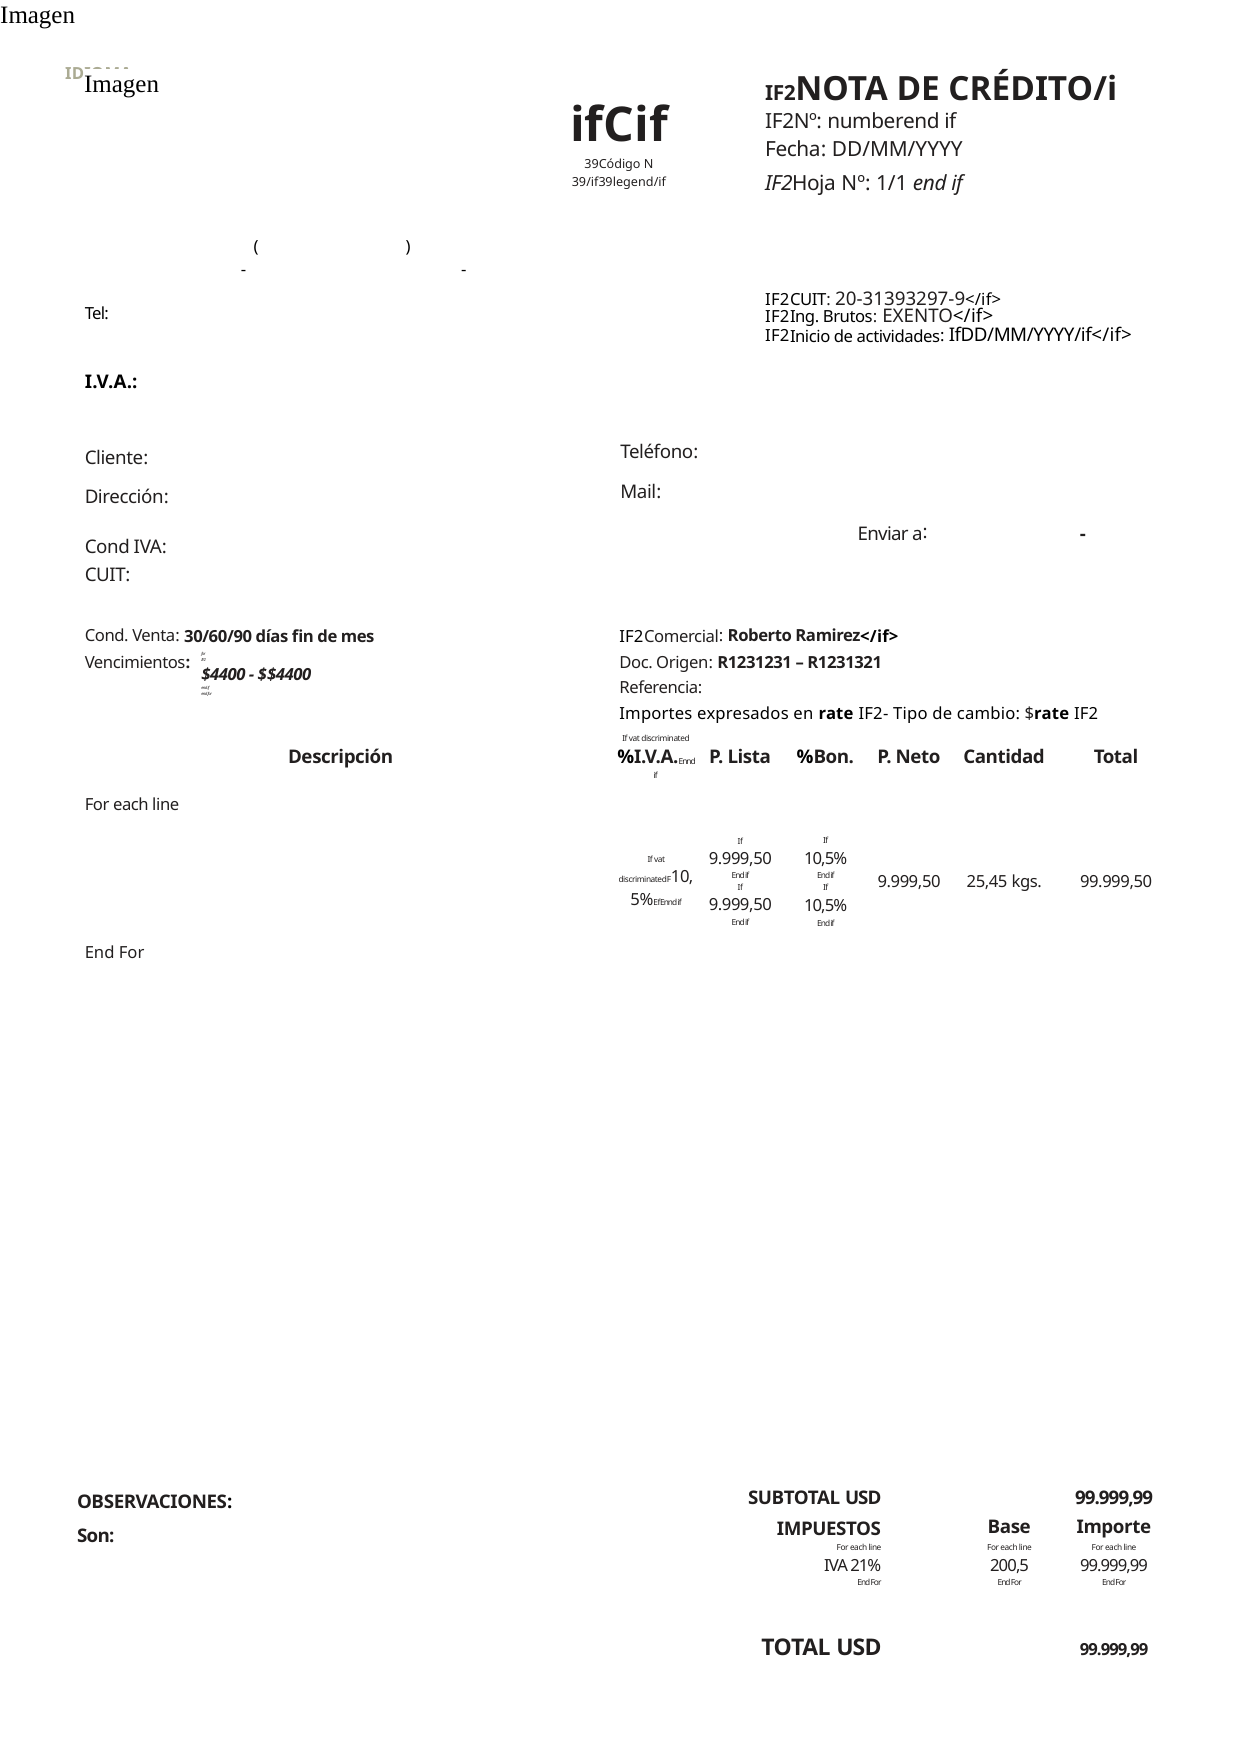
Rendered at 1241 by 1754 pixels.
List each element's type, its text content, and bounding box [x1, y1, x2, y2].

table_cell [1057, 935, 1175, 975]
table_cell End For [65, 935, 616, 975]
table_cell [785, 935, 866, 975]
table_cell [951, 935, 1057, 975]
table_cell [866, 935, 951, 975]
table_cell 9.999,50 [866, 828, 951, 934]
table_cell If 9.999,50 End if If 9.999,50 End if [695, 828, 785, 934]
table_header [866, 787, 951, 828]
table_cell 99.999,50 [1057, 828, 1175, 934]
table_cell 25,45 kgs. [951, 828, 1057, 934]
table_cell If vat discriminatedF10,5%EfEnnd if [616, 828, 695, 934]
table_header [695, 787, 785, 828]
table_header [1057, 787, 1175, 828]
table_header [616, 787, 695, 828]
table_header [785, 787, 866, 828]
table_header [951, 787, 1057, 828]
table_cell If 10,5% End if If 10,5% End if [785, 828, 866, 934]
table_cell [616, 935, 695, 975]
table_cell <line.name[0:60]> [65, 828, 616, 934]
table_header For each line [65, 787, 616, 828]
table_cell [695, 935, 785, 975]
